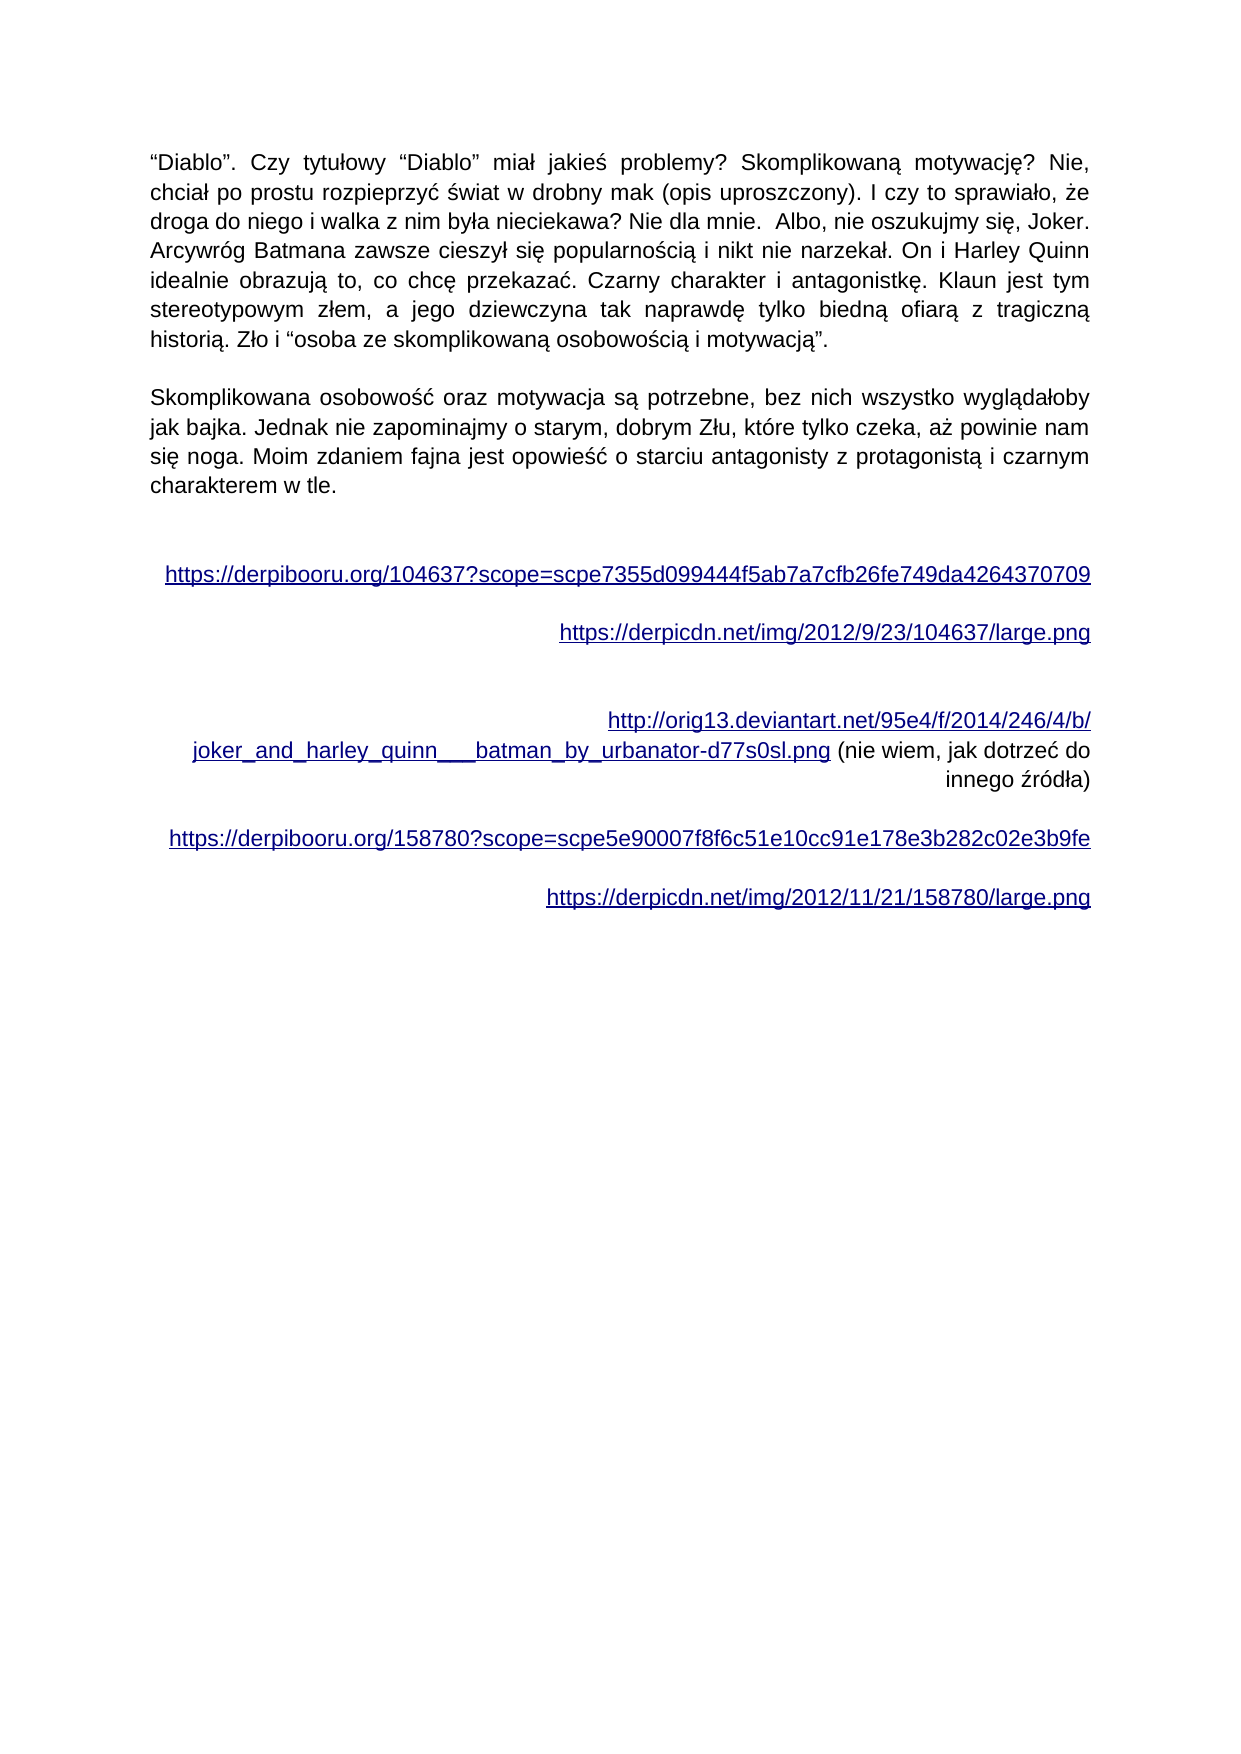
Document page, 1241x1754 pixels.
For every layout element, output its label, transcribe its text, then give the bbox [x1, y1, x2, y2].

text https://derpibooru.org/158780?scope=scpe5e90007f8f6c51e10cc91e178e3b282c02e3b9fe [150, 826, 1091, 851]
text “Diablo”. Czy tytułowy “Diablo” miał jakieś problemy? Skomplikowaną motywację? Nie, chciał po prostu rozpieprzyć świat w drobny mak (opis uproszczony). I czy to sprawiało, że droga do niego i walka z nim była nieciekawa? Nie dla mnie. Albo, nie oszukujmy się, Joker. Arcywróg Batmana zawsze cieszył się popularnością i nikt nie narzekał. On i Harley Quinn idealnie obrazują to, co chcę przekazać. Czarny charakter i antagonistkę. Klaun jest tym stereotypowym złem, a jego dziewczyna tak naprawdę tylko biedną ofiarą z tragiczną historią. Zło i “osoba ze skomplikowaną osobowością i motywacją”. [150, 150, 1091, 352]
text https://derpicdn.net/img/2012/9/23/104637/large.png [150, 620, 1091, 646]
text https://derpibooru.org/104637?scope=scpe7355d099444f5ab7a7cfb26fe749da4264370709 [150, 561, 1091, 587]
text http://orig13.deviantart.net/95e4/f/2014/246/4/b/joker_and_harley_quinn___batman_by_urbanator-d77s0sl.png (nie wiem, jak dotrzeć do innego źródła) [150, 708, 1091, 792]
text https://derpicdn.net/img/2012/11/21/158780/large.png [150, 884, 1091, 910]
text Skomplikowana osobowość oraz motywacja są potrzebne, bez nich wszystko wyglądałoby jak bajka. Jednak nie zapominajmy o starym, dobrym Złu, które tylko czeka, aż powinie nam się noga. Moim zdaniem fajna jest opowieść o starciu antagonisty z protagonistą i czarnym charakterem w tle. [150, 385, 1091, 499]
